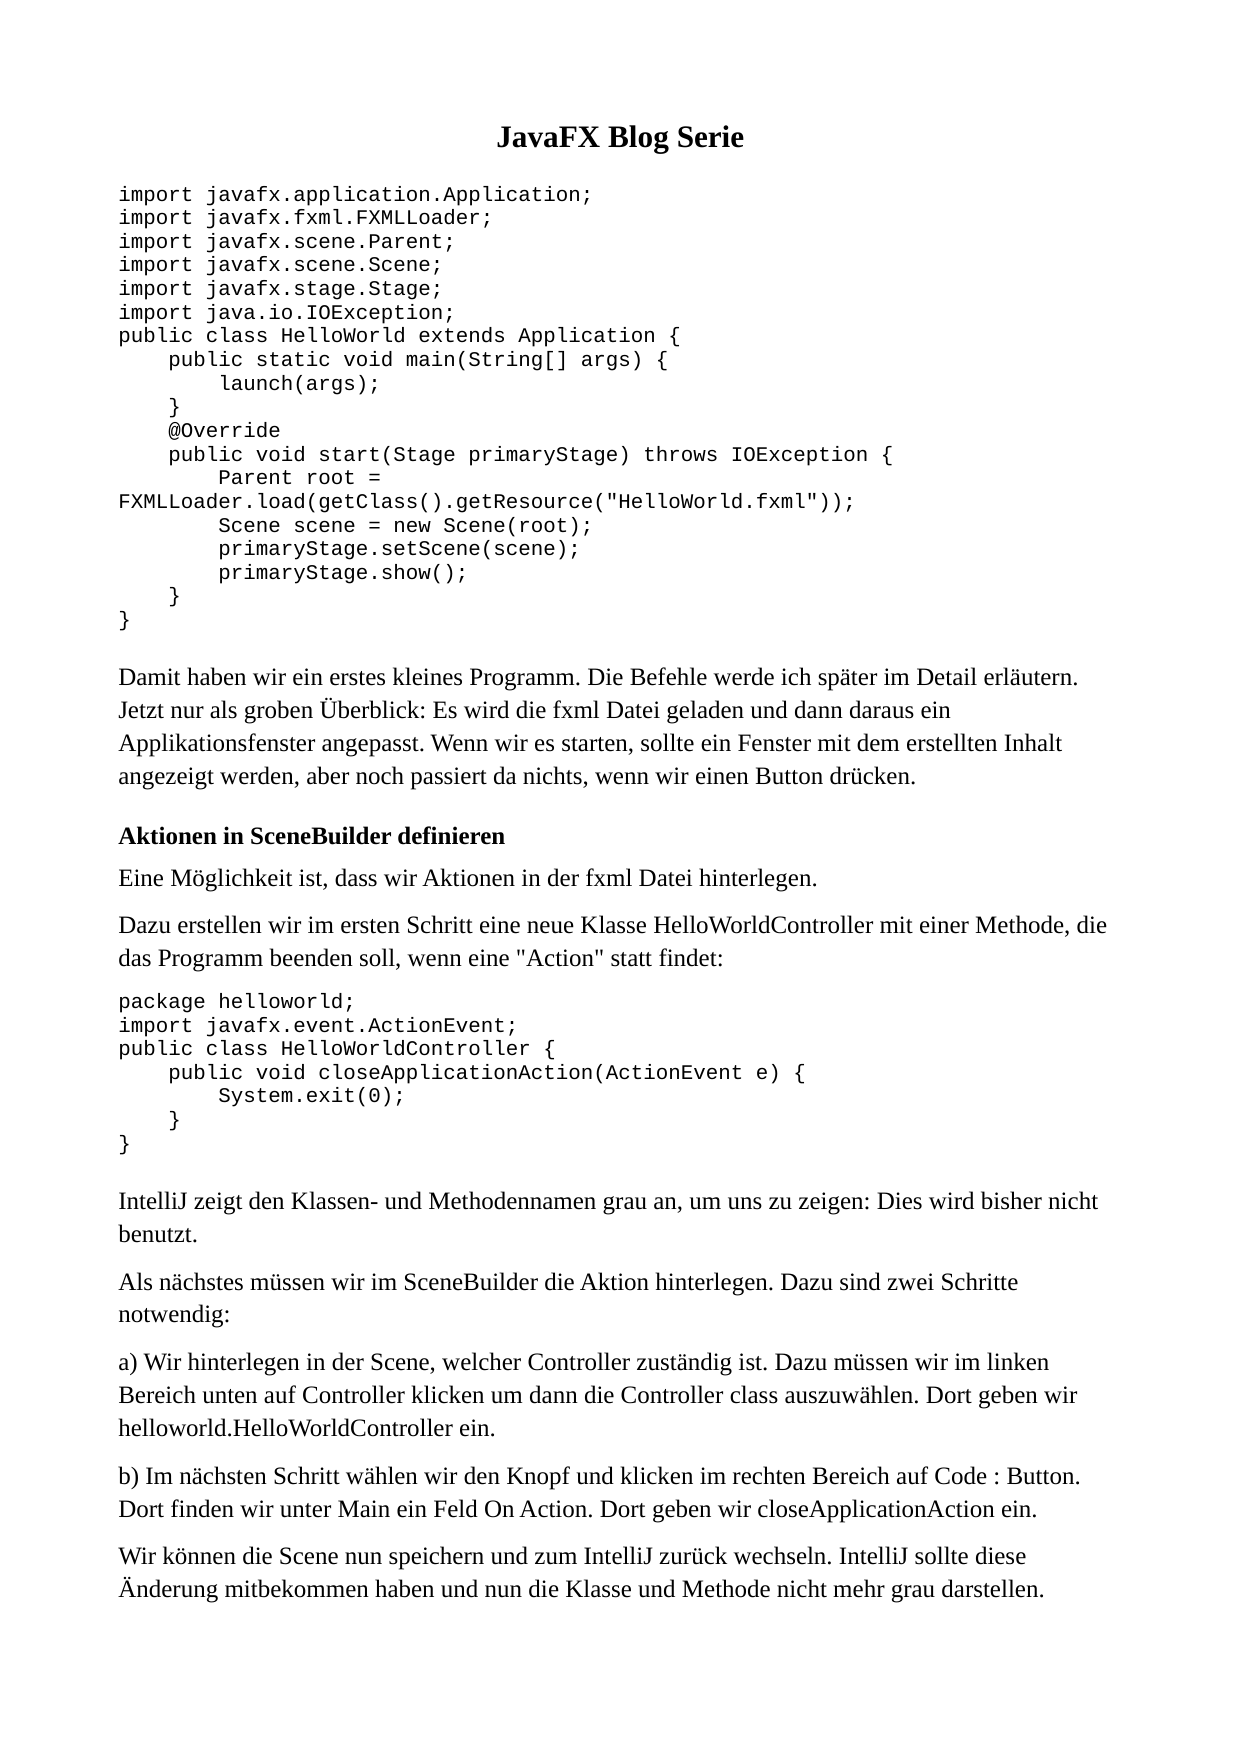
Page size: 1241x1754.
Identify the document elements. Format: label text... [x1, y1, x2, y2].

text import javafx.scene.Scene; [118, 254, 1122, 278]
text @Override [118, 420, 1122, 444]
text Damit haben wir ein erstes kleines Programm. Die Befehle werde ich später im Detail erläutern. Jetzt nur als groben Überblick: Es wird die fxml Datei geladen und dann daraus ein Applikationsfenster angepasst. Wenn wir es starten, sollte ein Fenster mit dem erstellten Inhalt angezeigt werden, aber noch passiert da nichts, wenn wir einen Button drücken. [118, 662, 1122, 790]
text Wir können die Scene nun speichern und zum IntelliJ zurück wechseln. IntelliJ sollte diese Änderung mitbekommen haben und nun die Klasse und Methode nicht mehr grau darstellen. [118, 1541, 1122, 1603]
text public static void main(String[] args) { [118, 349, 1122, 373]
text Eine Möglichkeit ist, dass wir Aktionen in der fxml Datei hinterlegen. [118, 863, 1122, 891]
text package helloworld; [118, 991, 1122, 1014]
text a) Wir hinterlegen in der Scene, welcher Controller zuständig ist. Dazu müssen wir im linken Bereich unten auf Controller klicken um dann die Controller class auszuwählen. Dort geben wir helloworld.HelloWorldController ein. [118, 1347, 1122, 1442]
text System.exit(0); [118, 1086, 1122, 1109]
text public class HelloWorldController { [118, 1038, 1122, 1062]
text Scene scene = new Scene(root); [118, 514, 1122, 538]
text Dazu erstellen wir im ersten Schritt eine neue Klasse HelloWorldController mit einer Methode, die das Programm beenden soll, wenn eine "Action" statt findet: [118, 910, 1122, 972]
text import javafx.scene.Parent; [118, 231, 1122, 254]
text } [118, 396, 1122, 420]
text Als nächstes müssen wir im SceneBuilder die Aktion hinterlegen. Dazu sind zwei Schritte notwendig: [118, 1267, 1122, 1328]
text import javafx.stage.Stage; [118, 278, 1122, 302]
text primaryStage.show(); [118, 562, 1122, 586]
text launch(args); [118, 373, 1122, 396]
text public void start(Stage primaryStage) throws IOException { [118, 444, 1122, 467]
text import javafx.fxml.FXMLLoader; [118, 207, 1122, 231]
text import java.io.IOException; [118, 302, 1122, 325]
text Parent root = FXMLLoader.load(getClass().getResource("HelloWorld.fxml")); [118, 467, 1122, 514]
text } [118, 1133, 1122, 1156]
text } [118, 586, 1122, 609]
text public class HelloWorld extends Application { [118, 325, 1122, 349]
subtitle Aktionen in SceneBuilder definieren [118, 821, 1122, 850]
text primaryStage.setScene(scene); [118, 538, 1122, 562]
text public void closeApplicationAction(ActionEvent e) { [118, 1062, 1122, 1086]
text } [118, 609, 1122, 633]
text import javafx.application.Application; [118, 183, 1122, 207]
text } [118, 1109, 1122, 1133]
text b) Im nächsten Schritt wählen wir den Knopf und klicken im rechten Bereich auf Code : Button. Dort finden wir unter Main ein Feld On Action. Dort geben wir closeApplicationAction ein. [118, 1461, 1122, 1523]
text IntelliJ zeigt den Klassen- und Methodennamen grau an, um uns zu zeigen: Dies wird bisher nicht benutzt. [118, 1186, 1122, 1248]
text import javafx.event.ActionEvent; [118, 1014, 1122, 1038]
